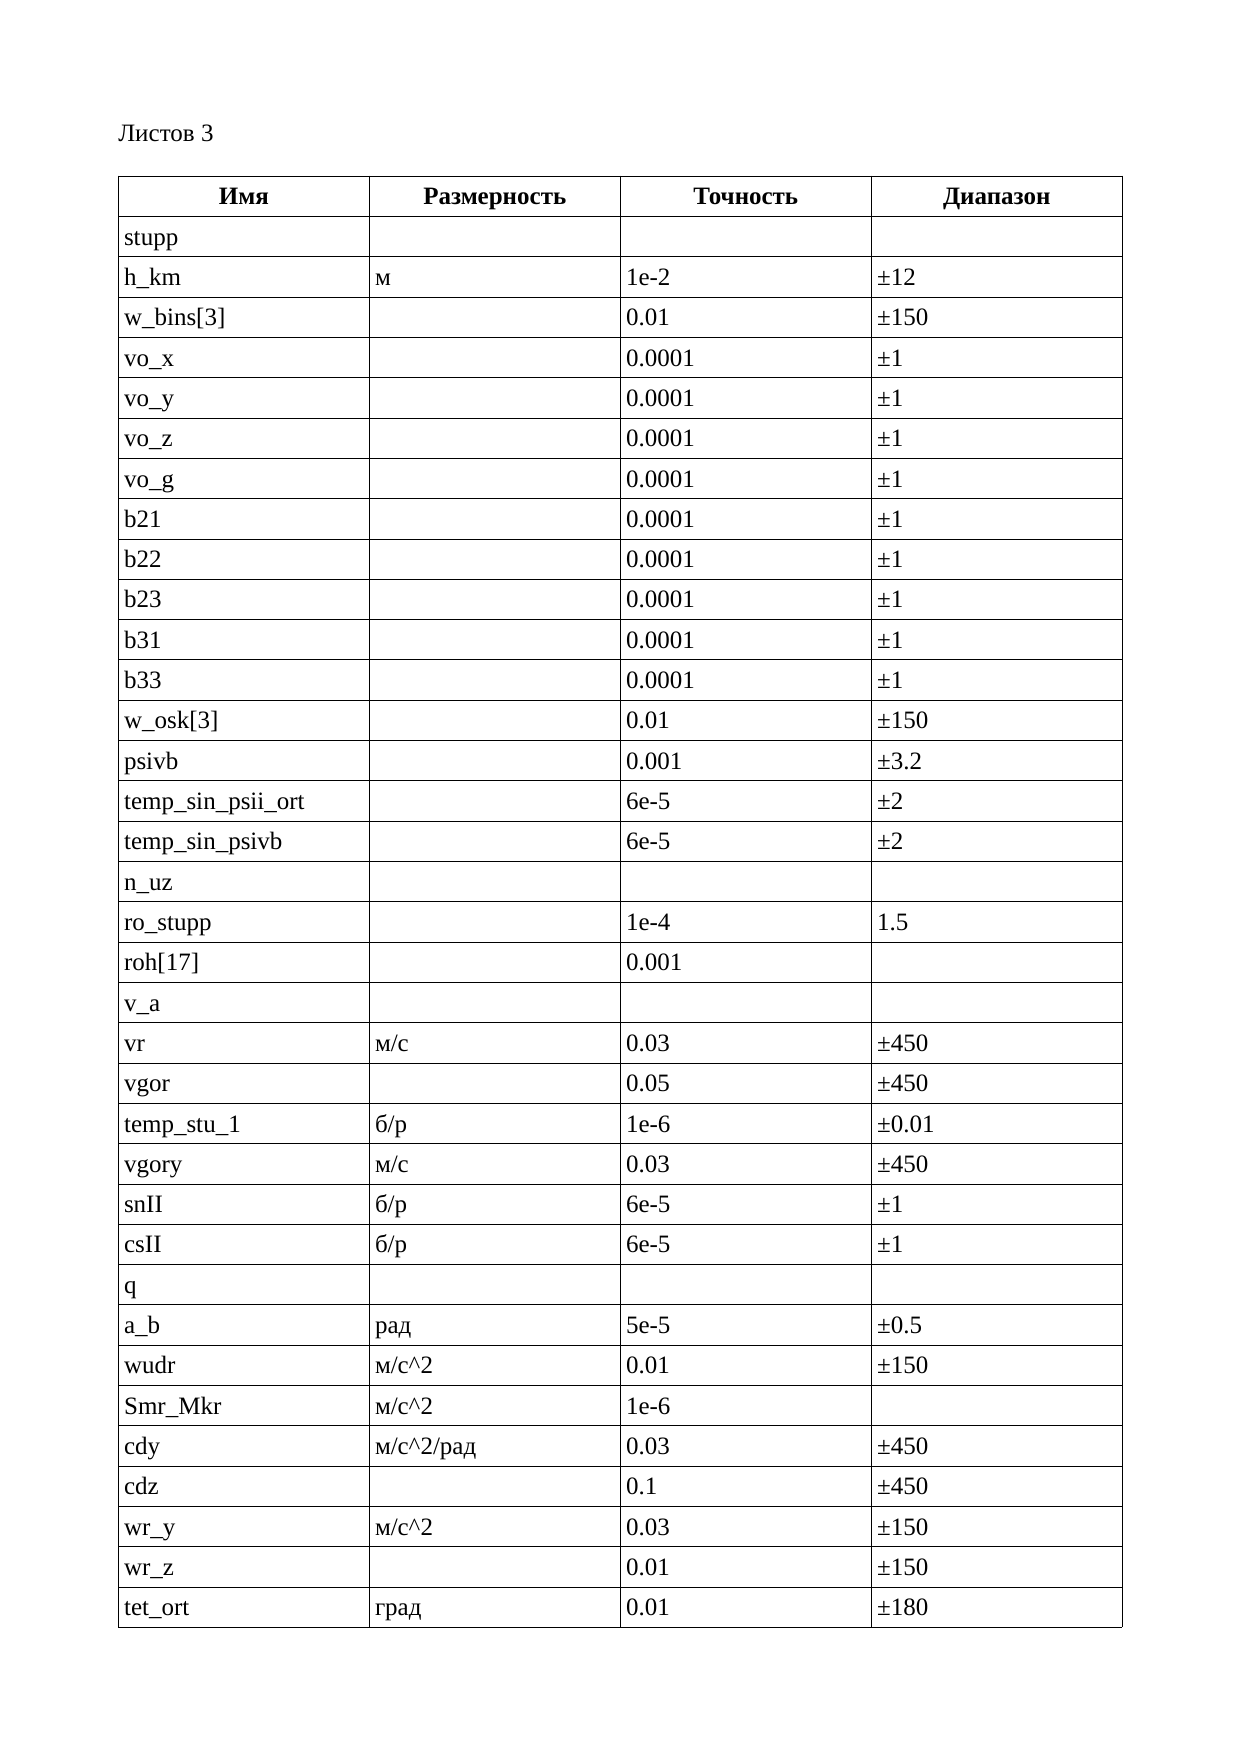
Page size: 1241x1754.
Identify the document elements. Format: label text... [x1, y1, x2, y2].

table_cell ±450 [872, 1426, 1122, 1466]
table_cell [370, 459, 620, 498]
table_cell [621, 217, 871, 256]
table_cell [872, 862, 1122, 901]
table_cell vo_g [119, 459, 369, 498]
table_cell ±0.5 [872, 1305, 1122, 1345]
table_cell [370, 419, 620, 458]
table_cell q [119, 1265, 369, 1304]
table_cell 1e-2 [621, 257, 871, 297]
table_cell 0.03 [621, 1144, 871, 1183]
table_cell 0.01 [621, 1588, 871, 1627]
table_cell [872, 1265, 1122, 1304]
table_cell b22 [119, 540, 369, 579]
table_cell ±1 [872, 499, 1122, 538]
table_cell ±2 [872, 781, 1122, 821]
table_cell [370, 660, 620, 700]
table_cell [370, 540, 620, 579]
table_cell v_a [119, 983, 369, 1022]
table_cell ±1 [872, 620, 1122, 659]
table_cell ±1 [872, 338, 1122, 377]
table_cell 6e-5 [621, 1185, 871, 1224]
table_cell wr_y [119, 1507, 369, 1546]
table_header Диапазон [872, 177, 1122, 216]
table_cell 0.01 [621, 298, 871, 337]
table_cell [370, 338, 620, 377]
table_cell ±150 [872, 1507, 1122, 1546]
table_cell м/c [370, 1023, 620, 1062]
table_cell stupp [119, 217, 369, 256]
table_cell [370, 298, 620, 337]
table_cell vgory [119, 1144, 369, 1183]
table_cell 0.0001 [621, 660, 871, 700]
table_cell 1e-4 [621, 902, 871, 942]
table_cell cdy [119, 1426, 369, 1466]
table_cell ±450 [872, 1064, 1122, 1103]
table_cell 0.0001 [621, 499, 871, 538]
table_cell roh[17] [119, 943, 369, 982]
table_cell h_km [119, 257, 369, 297]
table_cell б/р [370, 1225, 620, 1264]
table_cell wudr [119, 1346, 369, 1385]
table_cell [370, 741, 620, 780]
table_cell w_osk[3] [119, 701, 369, 740]
table_cell b23 [119, 580, 369, 619]
table_cell [370, 620, 620, 659]
table_cell 1e-6 [621, 1104, 871, 1143]
table_cell 0.0001 [621, 580, 871, 619]
table_cell ±1 [872, 1225, 1122, 1264]
table_cell м/c^2/рад [370, 1426, 620, 1466]
table_cell csII [119, 1225, 369, 1264]
table_cell 5e-5 [621, 1305, 871, 1345]
table_cell ±1 [872, 540, 1122, 579]
table_cell ±450 [872, 1467, 1122, 1506]
table_cell vo_z [119, 419, 369, 458]
table_cell [621, 862, 871, 901]
table_cell [370, 499, 620, 538]
table_cell 0.01 [621, 1547, 871, 1587]
table_cell 0.01 [621, 1346, 871, 1385]
table_cell vo_x [119, 338, 369, 377]
table_cell [370, 378, 620, 417]
table_cell 0.03 [621, 1023, 871, 1062]
table_cell 0.03 [621, 1507, 871, 1546]
table_cell [370, 1064, 620, 1103]
table_cell ±450 [872, 1023, 1122, 1062]
table_cell б/р [370, 1104, 620, 1143]
table_cell snII [119, 1185, 369, 1224]
table_cell [621, 1265, 871, 1304]
table_cell 0.0001 [621, 378, 871, 417]
table_cell ±0.01 [872, 1104, 1122, 1143]
table_cell [621, 983, 871, 1022]
table_cell 1.5 [872, 902, 1122, 942]
table_cell 0.001 [621, 943, 871, 982]
table_header Размерность [370, 177, 620, 216]
table_cell [370, 217, 620, 256]
table_cell [370, 781, 620, 821]
table_cell ±1 [872, 459, 1122, 498]
text Листов 1 [118, 118, 1122, 147]
table_cell [370, 902, 620, 942]
table_cell м/c^2 [370, 1507, 620, 1546]
table_cell ±2 [872, 822, 1122, 861]
table_cell ro_stupp [119, 902, 369, 942]
table_cell temp_sin_psivb [119, 822, 369, 861]
table_cell psivb [119, 741, 369, 780]
table_cell м [370, 257, 620, 297]
table_cell vgor [119, 1064, 369, 1103]
table_cell 0.0001 [621, 620, 871, 659]
table_cell ±150 [872, 298, 1122, 337]
table_cell Smr_Mkr [119, 1386, 369, 1425]
table_cell ±150 [872, 1547, 1122, 1587]
table_cell 6e-5 [621, 1225, 871, 1264]
table_cell b33 [119, 660, 369, 700]
table_cell ±3.2 [872, 741, 1122, 780]
table_cell 6e-5 [621, 822, 871, 861]
table_header Точность [621, 177, 871, 216]
table_cell cdz [119, 1467, 369, 1506]
table_cell ±150 [872, 701, 1122, 740]
table_cell 0.05 [621, 1064, 871, 1103]
table_cell [370, 943, 620, 982]
table_cell [872, 983, 1122, 1022]
table_cell temp_sin_psii_ort [119, 781, 369, 821]
table_cell [370, 983, 620, 1022]
table_cell temp_stu_1 [119, 1104, 369, 1143]
table_cell 6e-5 [621, 781, 871, 821]
table_cell [370, 580, 620, 619]
table_cell ±1 [872, 580, 1122, 619]
table_header Имя [119, 177, 369, 216]
table_cell 0.01 [621, 701, 871, 740]
table_cell 0.0001 [621, 338, 871, 377]
table_cell ±1 [872, 419, 1122, 458]
table_cell м/с [370, 1144, 620, 1183]
table_cell n_uz [119, 862, 369, 901]
table_cell vo_y [119, 378, 369, 417]
table_cell wr_z [119, 1547, 369, 1587]
table_cell м/c^2 [370, 1386, 620, 1425]
table_cell ±1 [872, 660, 1122, 700]
table_cell ±180 [872, 1588, 1122, 1627]
table_cell 0.0001 [621, 459, 871, 498]
table_cell [370, 1467, 620, 1506]
table_cell 1e-6 [621, 1386, 871, 1425]
table_cell [872, 943, 1122, 982]
table_cell ±450 [872, 1144, 1122, 1183]
table_cell ±1 [872, 378, 1122, 417]
table_cell [370, 701, 620, 740]
table_cell [872, 1386, 1122, 1425]
table_cell tet_ort [119, 1588, 369, 1627]
table_cell б/р [370, 1185, 620, 1224]
table_cell [370, 862, 620, 901]
table_cell ±1 [872, 1185, 1122, 1224]
table_cell 0.1 [621, 1467, 871, 1506]
table_cell ±12 [872, 257, 1122, 297]
table_cell м/c^2 [370, 1346, 620, 1385]
table_cell vr [119, 1023, 369, 1062]
table_cell [872, 217, 1122, 256]
table_cell [370, 1265, 620, 1304]
table_cell w_bins[3] [119, 298, 369, 337]
table_cell ±150 [872, 1346, 1122, 1385]
table_cell b31 [119, 620, 369, 659]
table_cell 0.001 [621, 741, 871, 780]
table_cell b21 [119, 499, 369, 538]
table_cell 0.0001 [621, 540, 871, 579]
table_cell a_b [119, 1305, 369, 1345]
table_cell 0.03 [621, 1426, 871, 1466]
table_cell [370, 1547, 620, 1587]
table_cell [370, 822, 620, 861]
table_cell град [370, 1588, 620, 1627]
table_cell рад [370, 1305, 620, 1345]
table_cell 0.0001 [621, 419, 871, 458]
